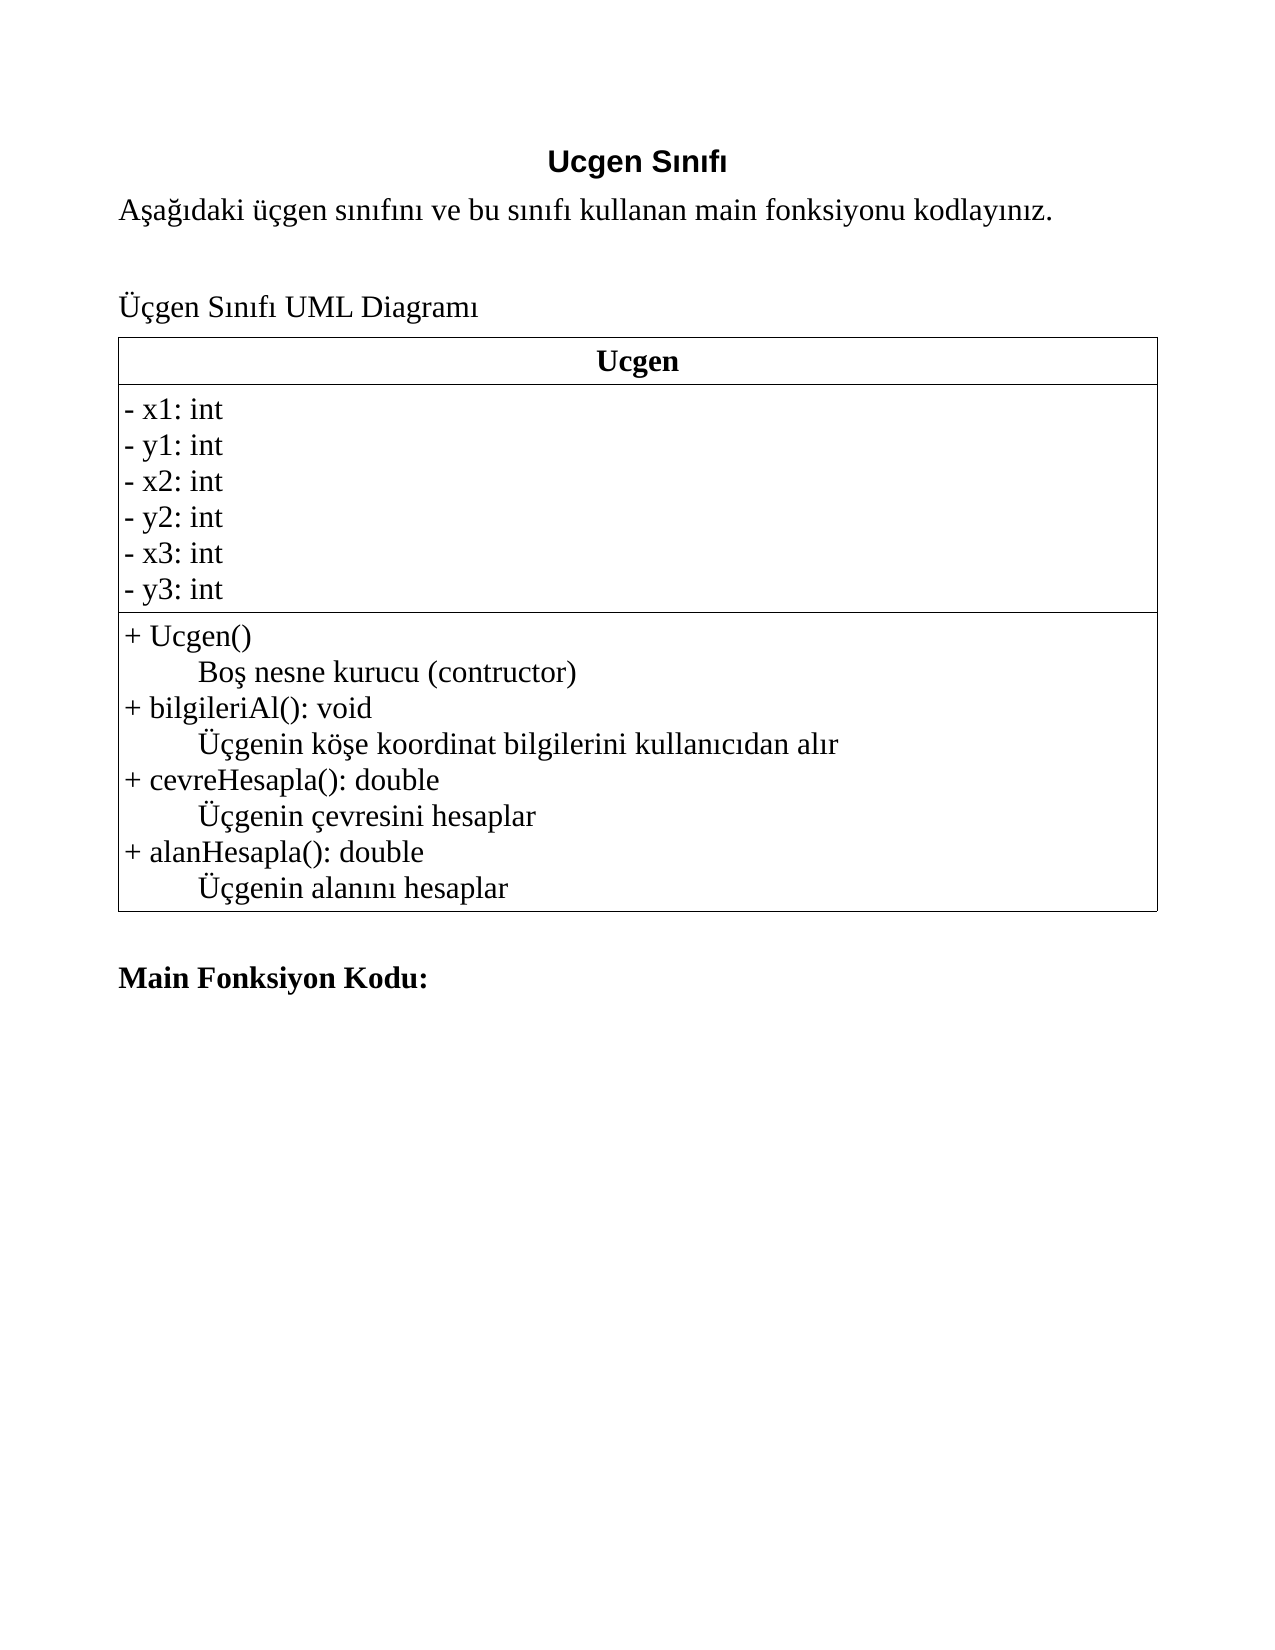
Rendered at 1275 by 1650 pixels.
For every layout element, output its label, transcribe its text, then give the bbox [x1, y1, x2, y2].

table_cell - x1: int - y1: int - x2: int - y2: int - x3: int - y3: int [119, 385, 1157, 612]
table_header Ucgen [119, 338, 1157, 384]
text Main Fonksiyon Kodu: [118, 959, 1157, 995]
text Aşağıdaki üçgen sınıfını ve bu sınıfı kullanan main fonksiyonu kodlayınız. [118, 192, 1157, 227]
title Ucgen Sınıfı [118, 143, 1157, 179]
table_cell + Ucgen() Boş nesne kurucu (contructor) + bilgileriAl(): void Üçgenin köşe koordinat bilgilerini kullanıcıdan alır + cevreHesapla(): double Üçgenin çevresini hesaplar + alanHesapla(): double Üçgenin alanını hesaplar [119, 613, 1157, 911]
text Üçgen Sınıfı UML Diagramı [118, 288, 1157, 324]
